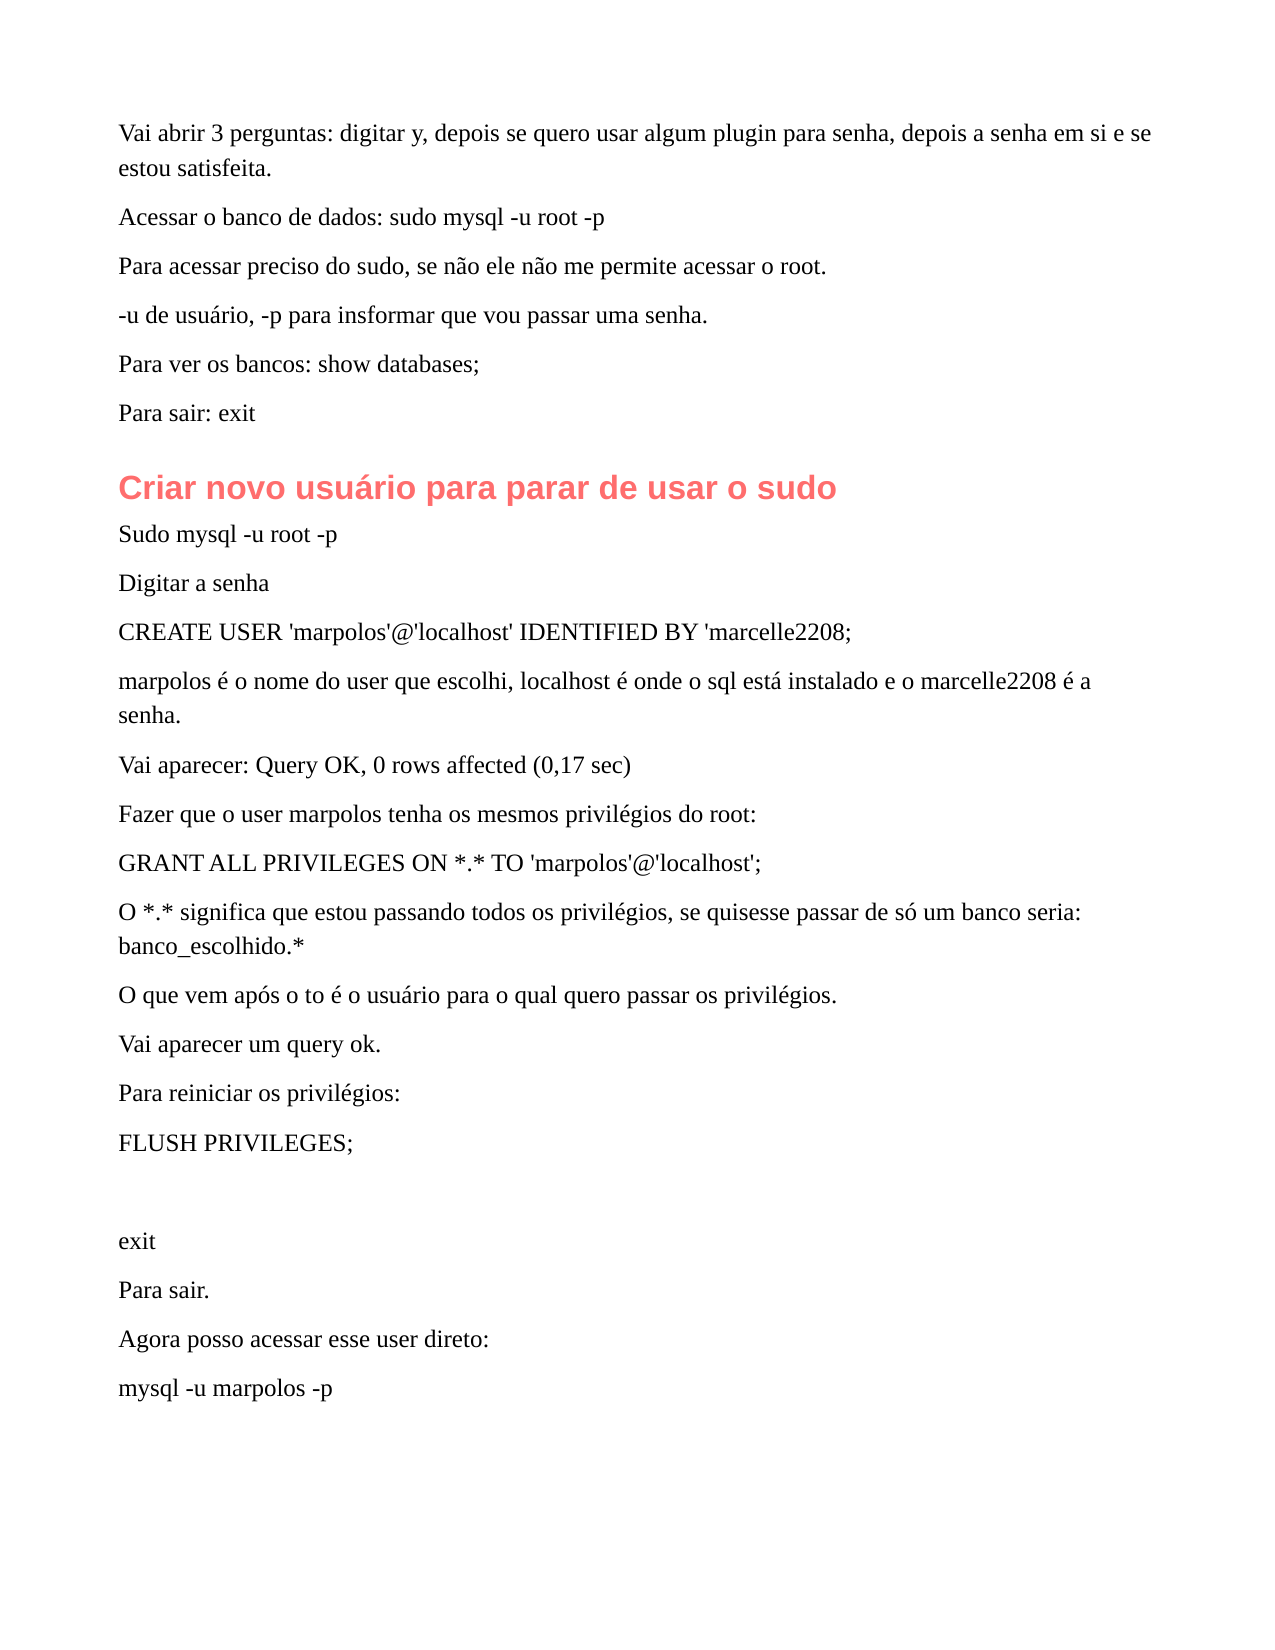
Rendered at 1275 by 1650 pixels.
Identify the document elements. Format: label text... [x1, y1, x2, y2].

text Vai aparecer: Query OK, 0 rows affected (0,17 sec) [118, 750, 1157, 778]
text Sudo mysql -u root -p [118, 519, 1157, 548]
text -u de usuário, -p para insformar que vou passar uma senha. [118, 300, 1157, 328]
text marpolos é o nome do user que escolhi, localhost é onde o sql está instalado e o marcelle2208 é a senha. [118, 666, 1157, 729]
text GRANT ALL PRIVILEGES ON *.* TO 'marpolos'@'localhost'; [118, 848, 1157, 877]
text Agora posso acessar esse user direto: [118, 1324, 1157, 1353]
text Para sair. [118, 1275, 1157, 1303]
text Para ver os bancos: show databases; [118, 349, 1157, 378]
text exit [118, 1226, 1157, 1254]
text CREATE USER 'marpolos'@'localhost' IDENTIFIED BY 'marcelle2208; [118, 617, 1157, 646]
text Para reiniciar os privilégios: [118, 1078, 1157, 1107]
text Para acessar preciso do sudo, se não ele não me permite acessar o root. [118, 251, 1157, 279]
text Acessar o banco de dados: sudo mysql -u root -p [118, 202, 1157, 230]
text O que vem após o to é o usuário para o qual quero passar os privilégios. [118, 980, 1157, 1009]
text Digitar a senha [118, 568, 1157, 597]
text mysql -u marpolos -p [118, 1373, 1157, 1402]
text O *.* significa que estou passando todos os privilégios, se quisesse passar de só um banco seria: banco_escolhido.* [118, 897, 1157, 960]
text Vai abrir 3 perguntas: digitar y, depois se quero usar algum plugin para senha, depois a senha em si e se estou satisfeita. [118, 118, 1157, 181]
text Para sair: exit [118, 398, 1157, 427]
text Fazer que o user marpolos tenha os mesmos privilégios do root: [118, 799, 1157, 827]
subtitle Criar novo usuário para parar de usar o sudo [118, 468, 1157, 506]
text Vai aparecer um query ok. [118, 1029, 1157, 1058]
text FLUSH PRIVILEGES; [118, 1128, 1157, 1156]
